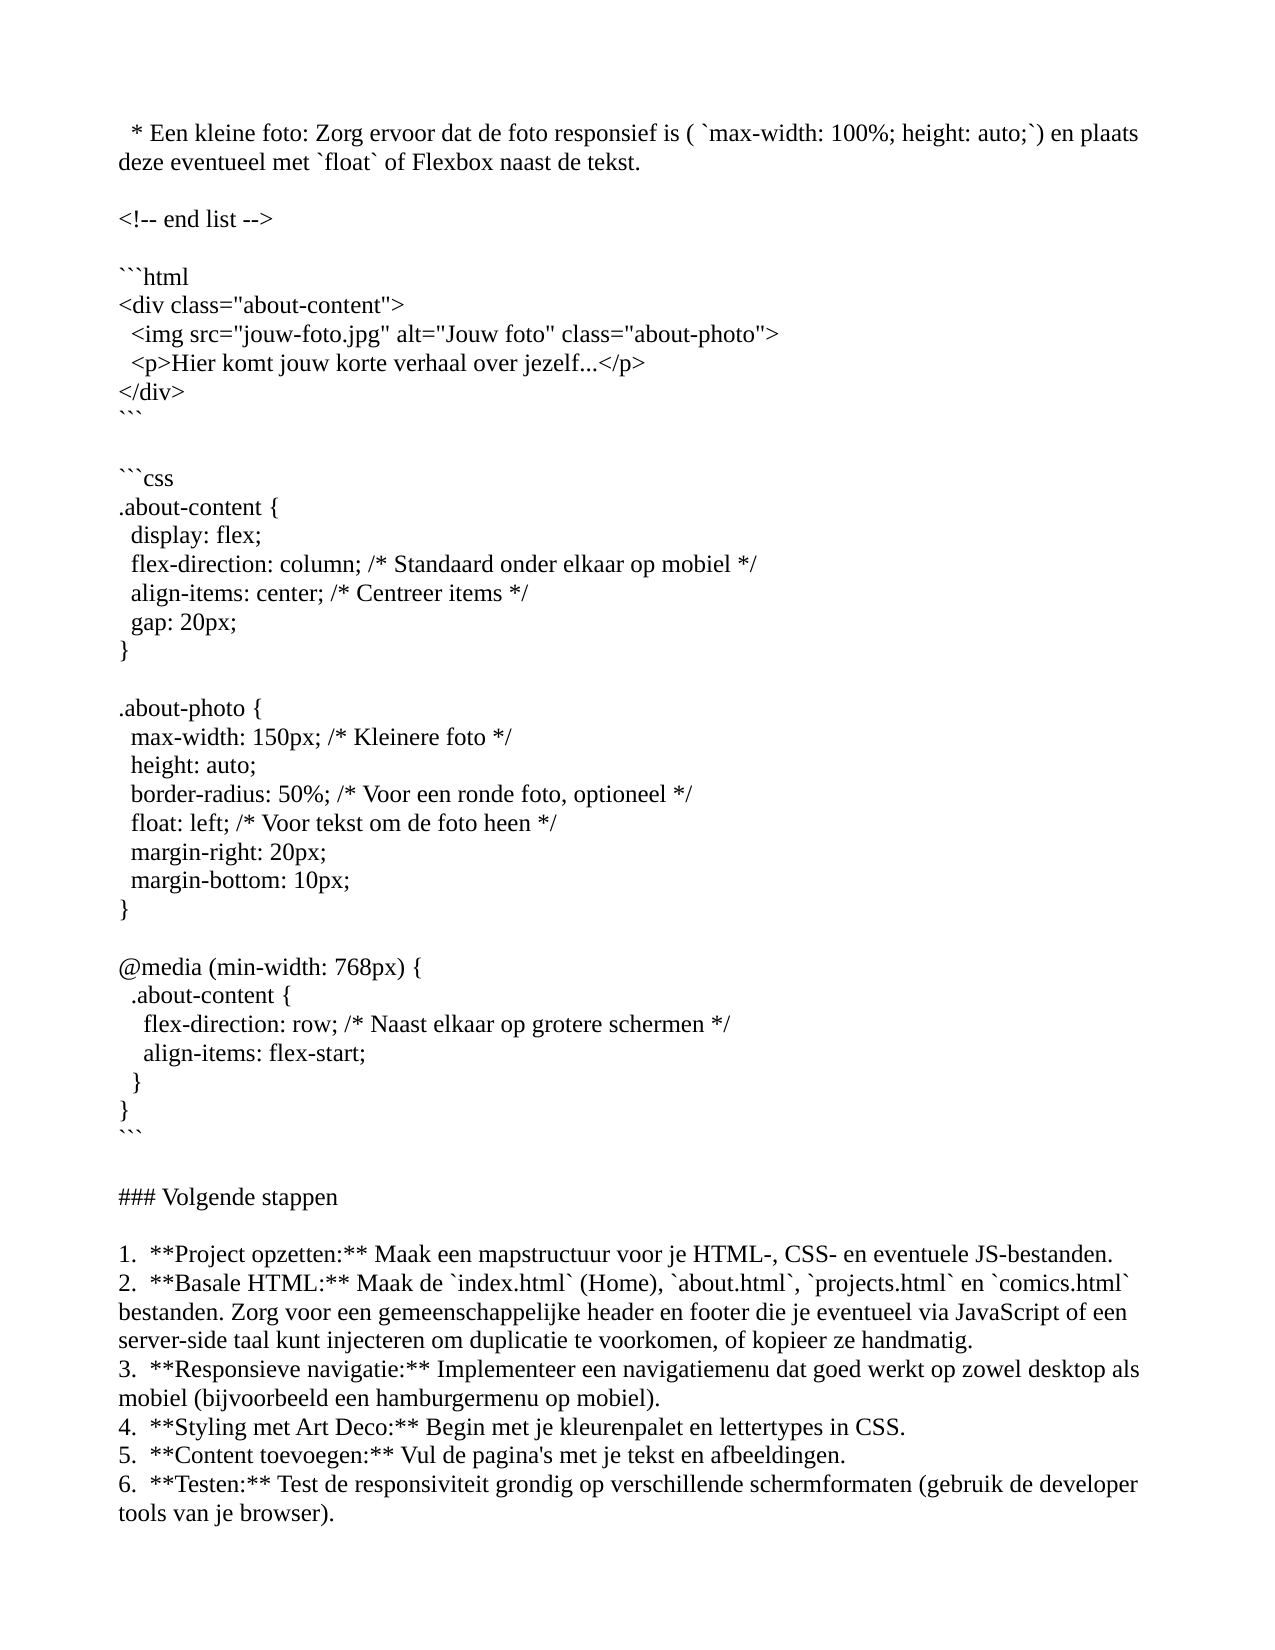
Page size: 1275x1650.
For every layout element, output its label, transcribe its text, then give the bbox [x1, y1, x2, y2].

text * Een kleine foto: Zorg ervoor dat de foto responsief is ( `max-width: 100%; height: auto;`) en plaats deze eventueel met `float` of Flexbox naast de tekst. <!-- end list --> ```html <div class="about-content"> <img src="jouw-foto.jpg" alt="Jouw foto" class="about-photo"> <p>Hier komt jouw korte verhaal over jezelf...</p> </div> ``` ```css .about-content { display: flex; flex-direction: column; /* Standaard onder elkaar op mobiel */ align-items: center; /* Centreer items */ gap: 20px; } .about-photo { max-width: 150px; /* Kleinere foto */ height: auto; border-radius: 50%; /* Voor een ronde foto, optioneel */ float: left; /* Voor tekst om de foto heen */ margin-right: 20px; margin-bottom: 10px; } @media (min-width: 768px) { .about-content { flex-direction: row; /* Naast elkaar op grotere schermen */ align-items: flex-start; } } ``` ### Volgende stappen 1. **Project opzetten:** Maak een mapstructuur voor je HTML-, CSS- en eventuele JS-bestanden. 2. **Basale HTML:** Maak de `index.html` (Home), `about.html`, `projects.html` en `comics.html` bestanden. Zorg voor een gemeenschappelijke header en footer die je eventueel via JavaScript of een server-side taal kunt injecteren om duplicatie te voorkomen, of kopieer ze handmatig. 3. **Responsieve navigatie:** Implementeer een navigatiemenu dat goed werkt op zowel desktop als mobiel (bijvoorbeeld een hamburgermenu op mobiel). 4. **Styling met Art Deco:** Begin met je kleurenpalet en lettertypes in CSS. 5. **Content toevoegen:** Vul de pagina's met je tekst en afbeeldingen. 6. **Testen:** Test de responsiviteit grondig op verschillende schermformaten (gebruik de developer tools van je browser). [118, 118, 1157, 1527]
